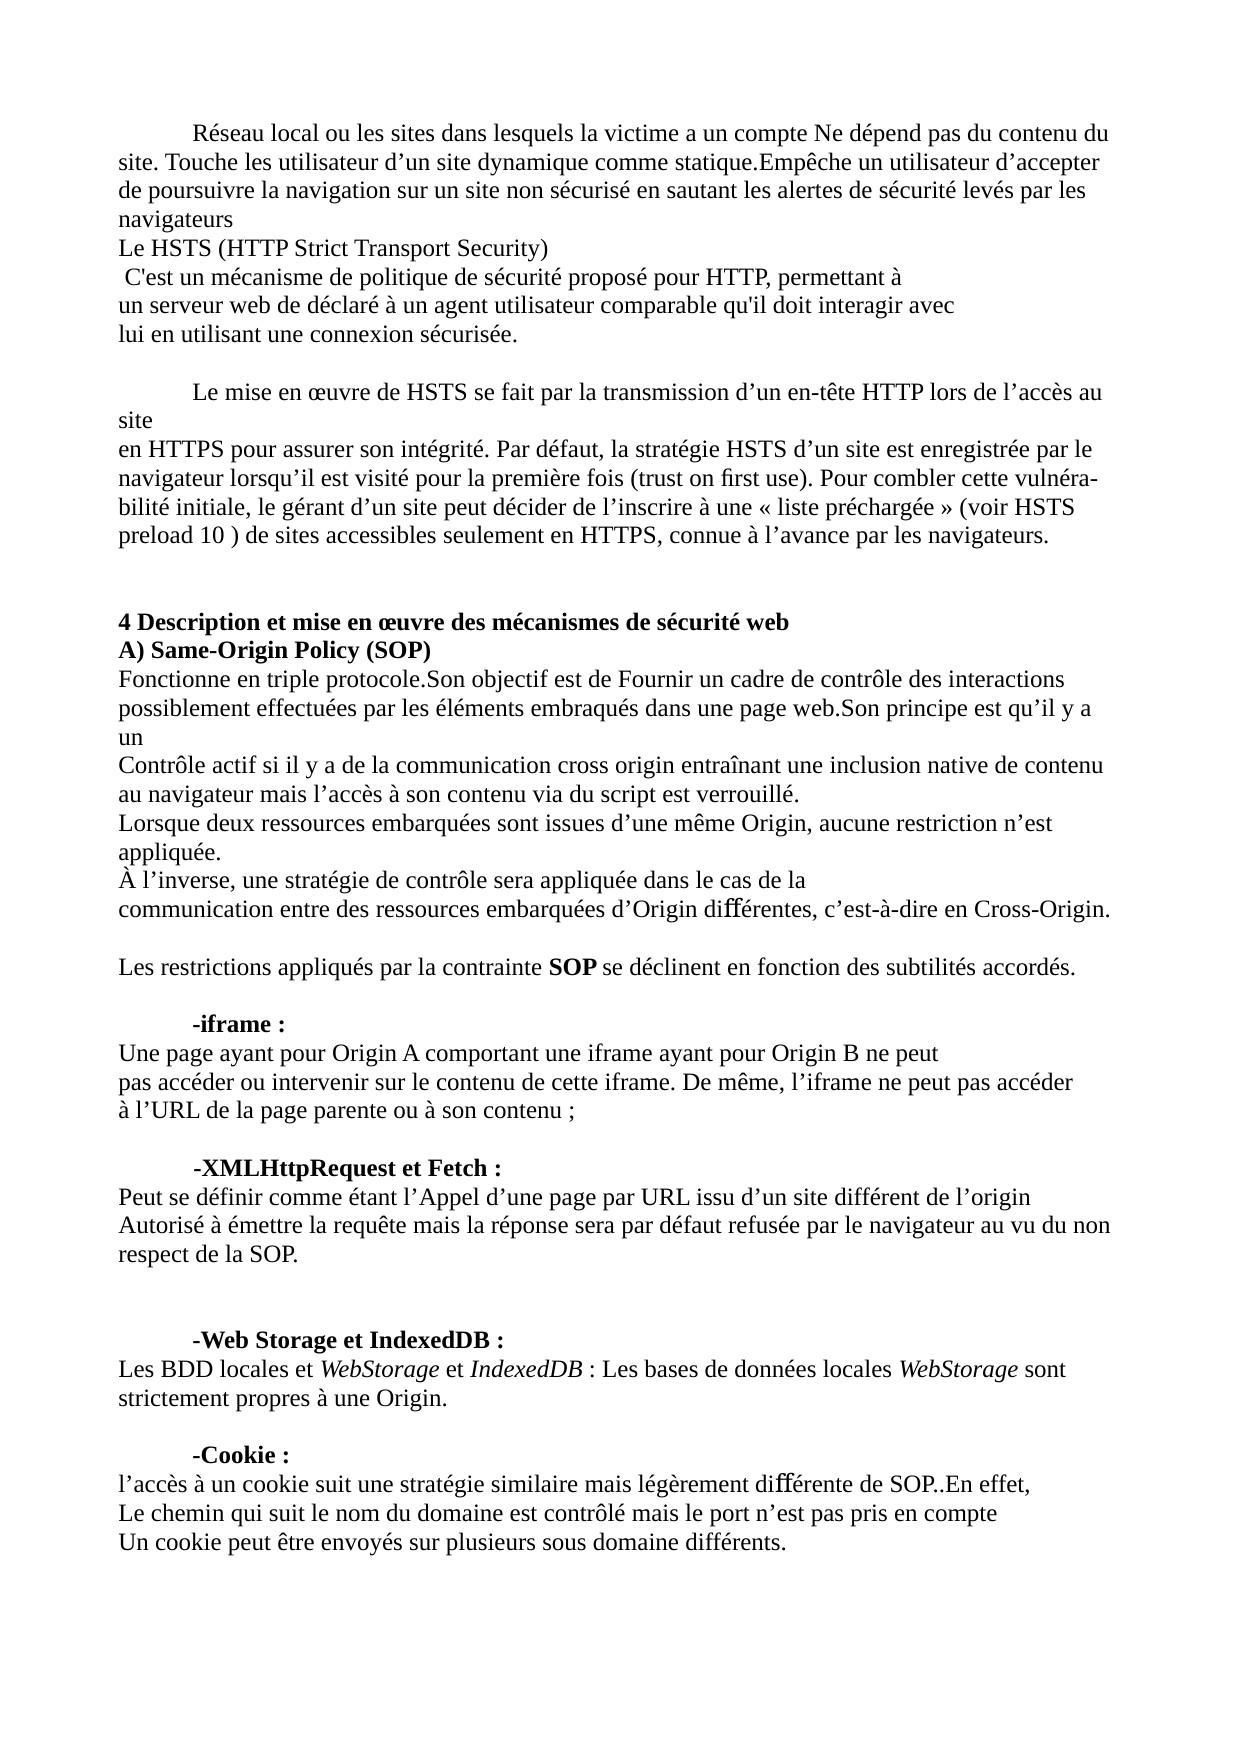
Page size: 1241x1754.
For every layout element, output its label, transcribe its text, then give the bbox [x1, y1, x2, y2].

text Contrôle actif si il y a de la communication cross origin entraînant une inclusion native de contenu au navigateur mais l’accès à son contenu via du script est verrouillé. [118, 751, 1122, 808]
text Un cookie peut être envoyés sur plusieurs sous domaine différents. [118, 1527, 1122, 1556]
text Lorsque deux ressources embarquées sont issues d’une même Origin, aucune restriction n’est appliquée. [118, 808, 1122, 866]
text Le mise en œuvre de HSTS se fait par la transmission d’un en-tête HTTP lors de l’accès au site [118, 377, 1122, 434]
text Les BDD locales et WebStorage et IndexedDB : Les bases de données locales WebStorage sont strictement propres à une Origin. [118, 1354, 1122, 1412]
text en HTTPS pour assurer son intégrité. Par défaut, la stratégie HSTS d’un site est enregistrée par le [118, 434, 1122, 463]
text à l’URL de la page parente ou à son contenu ; [118, 1096, 1122, 1124]
text Autorisé à émettre la requête mais la réponse sera par défaut refusée par le navigateur au vu du non respect de la SOP. [118, 1211, 1122, 1268]
text communication entre des ressources embarquées d’Origin diﬀérentes, c’est-à-dire en Cross-Origin. [118, 894, 1122, 923]
text À l’inverse, une stratégie de contrôle sera appliquée dans le cas de la [118, 866, 1122, 894]
text -XMLHttpRequest et Fetch : [118, 1153, 1122, 1182]
text Peut se définir comme étant l’Appel d’une page par URL issu d’un site différent de l’origin [118, 1182, 1122, 1211]
text preload 10 ) de sites accessibles seulement en HTTPS, connue à l’avance par les navigateurs. [118, 521, 1122, 549]
text un serveur web de déclaré à un agent utilisateur comparable qu'il doit interagir avec [118, 291, 1122, 319]
text Réseau local ou les sites dans lesquels la victime a un compte Ne dépend pas du contenu du site. Touche les utilisateur d’un site dynamique comme statique.Empêche un utilisateur d’accepter de poursuivre la navigation sur un site non sécurisé en sautant les alertes de sécurité levés par les navigateurs [118, 118, 1122, 233]
text bilité initiale, le gérant d’un site peut décider de l’inscrire à une « liste préchargée » (voir HSTS [118, 492, 1122, 521]
text lui en utilisant une connexion sécurisée. [118, 319, 1122, 348]
text A) Same-Origin Policy (SOP) [118, 636, 1122, 664]
text -Web Storage et IndexedDB : [118, 1326, 1122, 1354]
text -Cookie : [118, 1441, 1122, 1469]
text Fonctionne en triple protocole.Son objectif est de Fournir un cadre de contrôle des interactions possiblement effectuées par les éléments embraqués dans une page web.Son principe est qu’il y a un [118, 664, 1122, 751]
text pas accéder ou intervenir sur le contenu de cette iframe. De même, l’iframe ne peut pas accéder [118, 1067, 1122, 1096]
text Les restrictions appliqués par la contrainte SOP se déclinent en fonction des subtilités accordés. [118, 952, 1122, 981]
text Le chemin qui suit le nom du domaine est contrôlé mais le port n’est pas pris en compte [118, 1498, 1122, 1527]
text Une page ayant pour Origin A comportant une iframe ayant pour Origin B ne peut [118, 1038, 1122, 1067]
text l’accès à un cookie suit une stratégie similaire mais légèrement diﬀérente de SOP..En effet, [118, 1469, 1122, 1498]
text navigateur lorsqu’il est visité pour la première fois (trust on ﬁrst use). Pour combler cette vulnéra- [118, 463, 1122, 492]
text -iframe : [118, 1009, 1122, 1038]
text 4 Description et mise en œuvre des mécanismes de sécurité web [118, 607, 1122, 636]
text C'est un mécanisme de politique de sécurité proposé pour HTTP, permettant à [118, 262, 1122, 291]
text Le HSTS (HTTP Strict Transport Security) [118, 233, 1122, 262]
